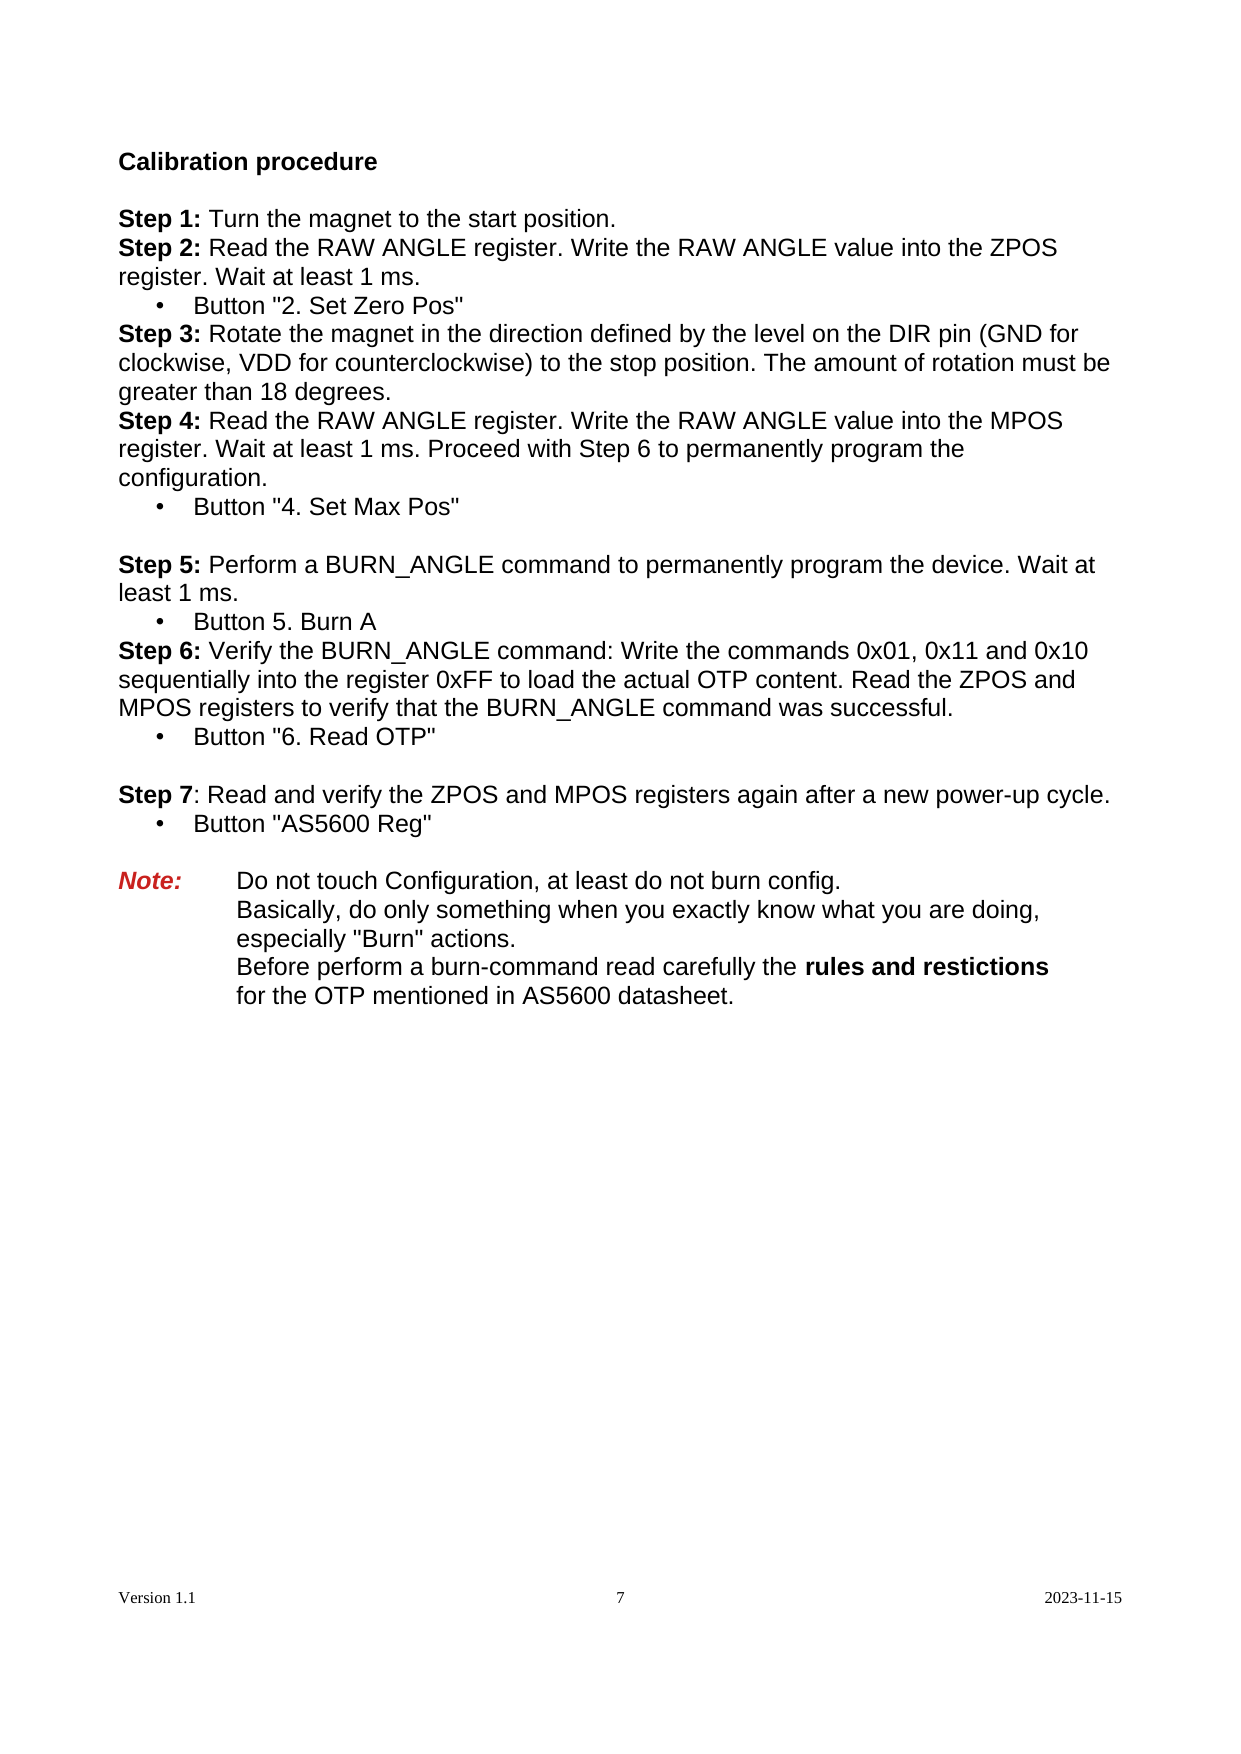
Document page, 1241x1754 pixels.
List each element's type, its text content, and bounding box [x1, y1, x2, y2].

list Button 5. Burn A [156, 607, 1122, 636]
text Step 2: Read the RAW ANGLE register. Write the RAW ANGLE value into the ZPOS register. Wait at least 1 ms. [118, 233, 1122, 291]
text Step 5: Perform a BURN_ANGLE command to permanently program the device. Wait at least 1 ms. [118, 549, 1122, 607]
text Basically, do only something when you exactly know what you are doing, [118, 895, 1122, 924]
list Button "2. Set Zero Pos" [156, 291, 1122, 319]
text Step 3: Rotate the magnet in the direction defined by the level on the DIR pin (GND for clockwise, VDD for counterclockwise) to the stop position. The amount of rotation must be greater than 18 degrees. [118, 319, 1122, 406]
list Button "4. Set Max Pos" [156, 492, 1122, 521]
text Step 1: Turn the magnet to the start position. [118, 204, 1122, 233]
text especially "Burn" actions. [118, 924, 1122, 952]
text Calibration procedure [118, 147, 1122, 176]
text Step 6: Verify the BURN_ANGLE command: Write the commands 0x01, 0x11 and 0x10 sequentially into the register 0xFF to load the actual OTP content. Read the ZPOS and MPOS registers to verify that the BURN_ANGLE command was successful. [118, 636, 1122, 722]
text Step 4: Read the RAW ANGLE register. Write the RAW ANGLE value into the MPOS register. Wait at least 1 ms. Proceed with Step 6 to permanently program the configuration. [118, 406, 1122, 492]
text Before perform a burn-command read carefully the rules and restictions for the OTP mentioned in AS5600 datasheet. [118, 952, 1122, 1010]
text Note: Do not touch Configuration, at least do not burn config. [118, 866, 1122, 895]
list Button "AS5600 Reg" [156, 808, 1122, 837]
text Step 7: Read and verify the ZPOS and MPOS registers again after a new power-up cycle. [118, 780, 1122, 808]
list Button "6. Read OTP" [156, 722, 1122, 751]
